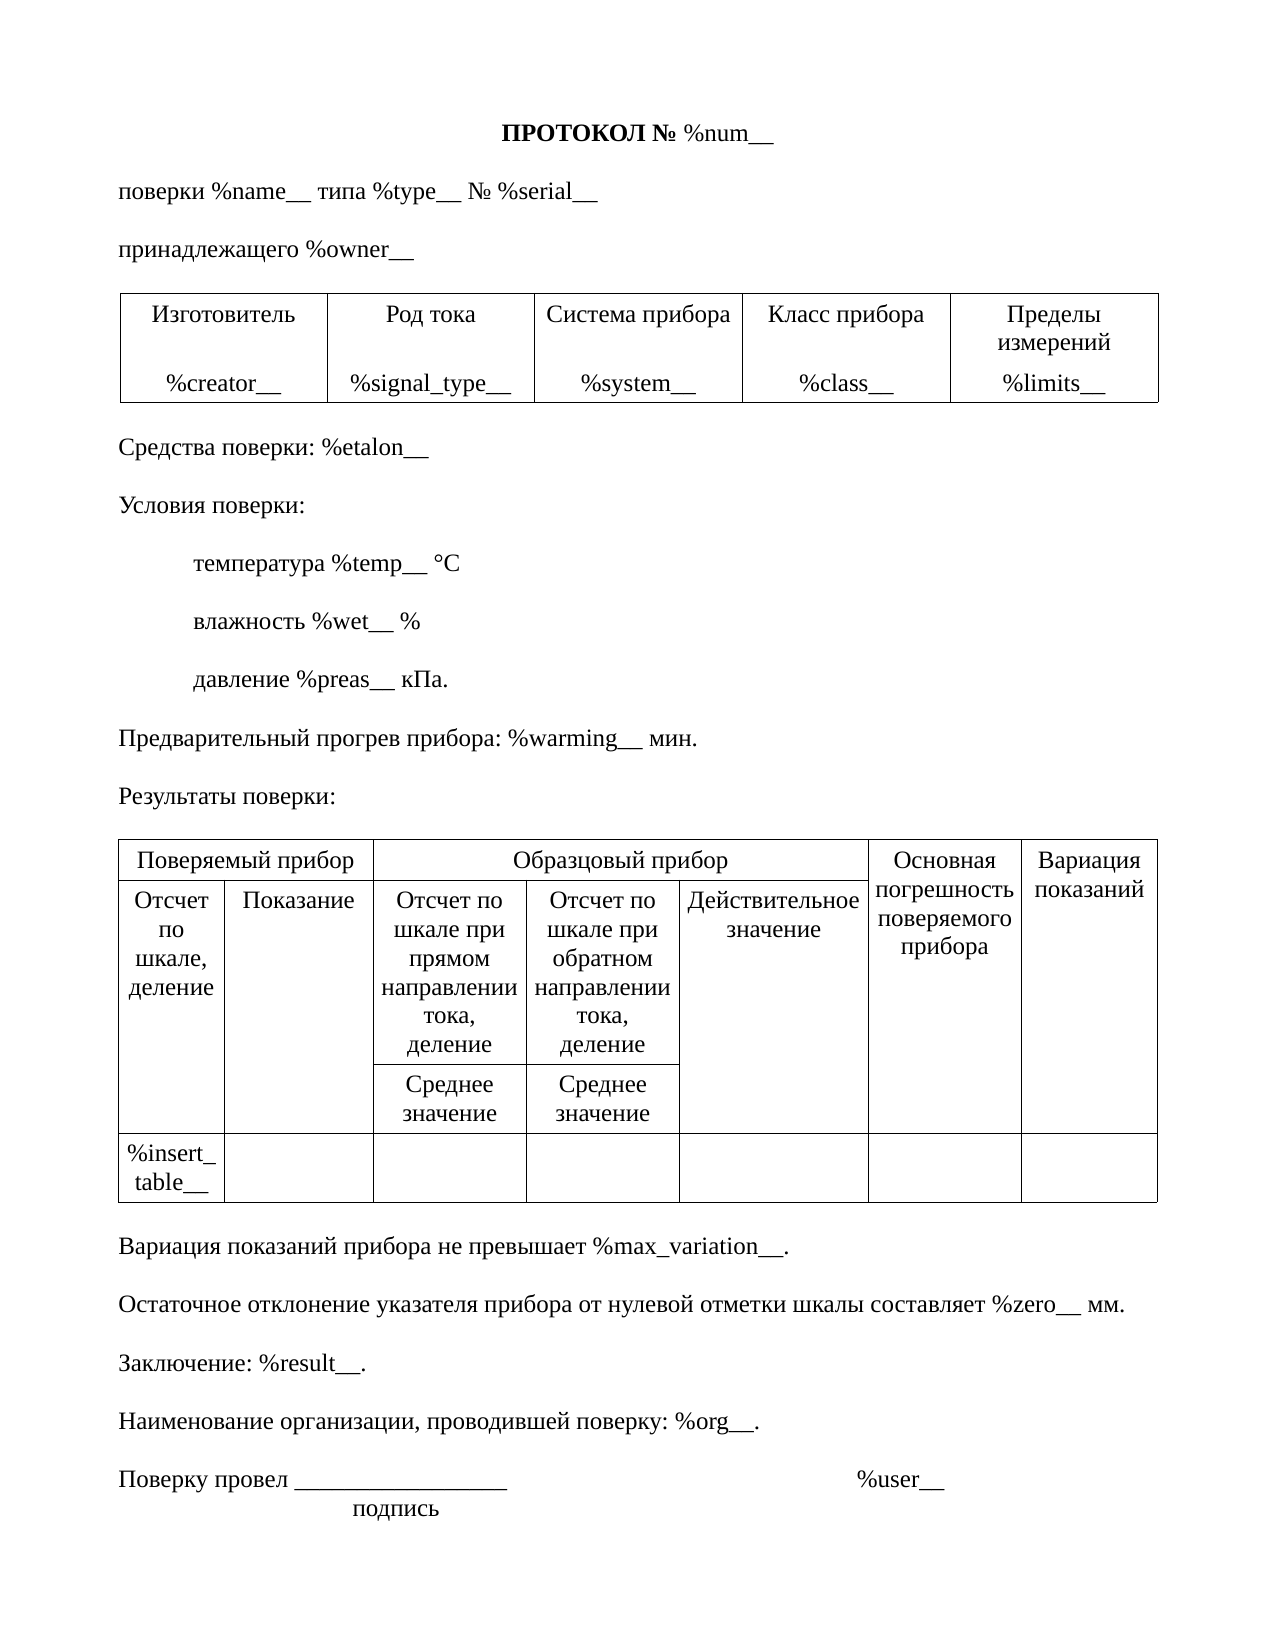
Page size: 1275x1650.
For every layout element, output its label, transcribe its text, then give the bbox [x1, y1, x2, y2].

table_header Система прибора [535, 294, 742, 362]
table_header Поверяемый прибор [119, 840, 373, 879]
text Условия поверки: [118, 490, 1157, 519]
table_header Вариация показаний [1022, 840, 1157, 1133]
text Предварительный прогрев прибора: %warming__ мин. [118, 723, 1157, 752]
table_cell [527, 1134, 679, 1202]
table_cell %class__ [743, 362, 950, 402]
table_cell [680, 1134, 868, 1202]
text Вариация показаний прибора не превышает %max_variation__. [118, 1231, 1157, 1260]
text Заключение: %result__. [118, 1348, 1157, 1377]
table_cell %creator__ [121, 362, 327, 402]
text Средства поверки: %etalon__ [118, 432, 1157, 460]
table_cell %system__ [535, 362, 742, 402]
text Результаты поверки: [118, 781, 1157, 810]
text Поверку провел _________________ %user__ [118, 1464, 1157, 1493]
table_cell Показание [225, 881, 373, 1133]
table_cell Отсчет по шкале при обратном направлении тока, деление [527, 881, 679, 1064]
table_cell %signal_type__ [328, 362, 534, 402]
table_cell [374, 1134, 526, 1202]
table_header Пределы измерений [951, 294, 1158, 362]
text подпись [118, 1493, 1157, 1522]
table_cell Среднее значение [527, 1065, 679, 1133]
table_cell [1022, 1134, 1157, 1202]
table_cell Среднее значение [374, 1065, 526, 1133]
table_cell %insert_table__ [119, 1134, 224, 1202]
table_cell Отсчет по шкале, деление [119, 881, 224, 1133]
table_header Основная погрешность поверяемого прибора [869, 840, 1021, 1133]
table_cell Действительное значение [680, 881, 868, 1133]
table_header Изготовитель [121, 294, 327, 362]
table_header Род тока [328, 294, 534, 362]
text температура %temp__ °С [118, 548, 1157, 577]
text влажность %wet__ % [118, 606, 1157, 635]
text Наименование организации, проводившей поверку: %org__. [118, 1406, 1157, 1435]
text Остаточное отклонение указателя прибора от нулевой отметки шкалы составляет %zero__ мм. [118, 1289, 1157, 1318]
text ПРОТОКОЛ № %num__ [118, 118, 1157, 147]
table_cell Отсчет по шкале при прямом направлении тока, деление [374, 881, 526, 1064]
table_cell [225, 1134, 373, 1202]
table_header Образцовый прибор [374, 840, 868, 879]
table_cell %limits__ [951, 362, 1158, 402]
text поверки %name__ типа %type__ № %serial__ [118, 176, 1157, 205]
table_header Класс прибора [743, 294, 950, 362]
text принадлежащего %owner__ [118, 234, 1157, 263]
table_cell [869, 1134, 1021, 1202]
text давление %preas__ кПа. [118, 664, 1157, 693]
